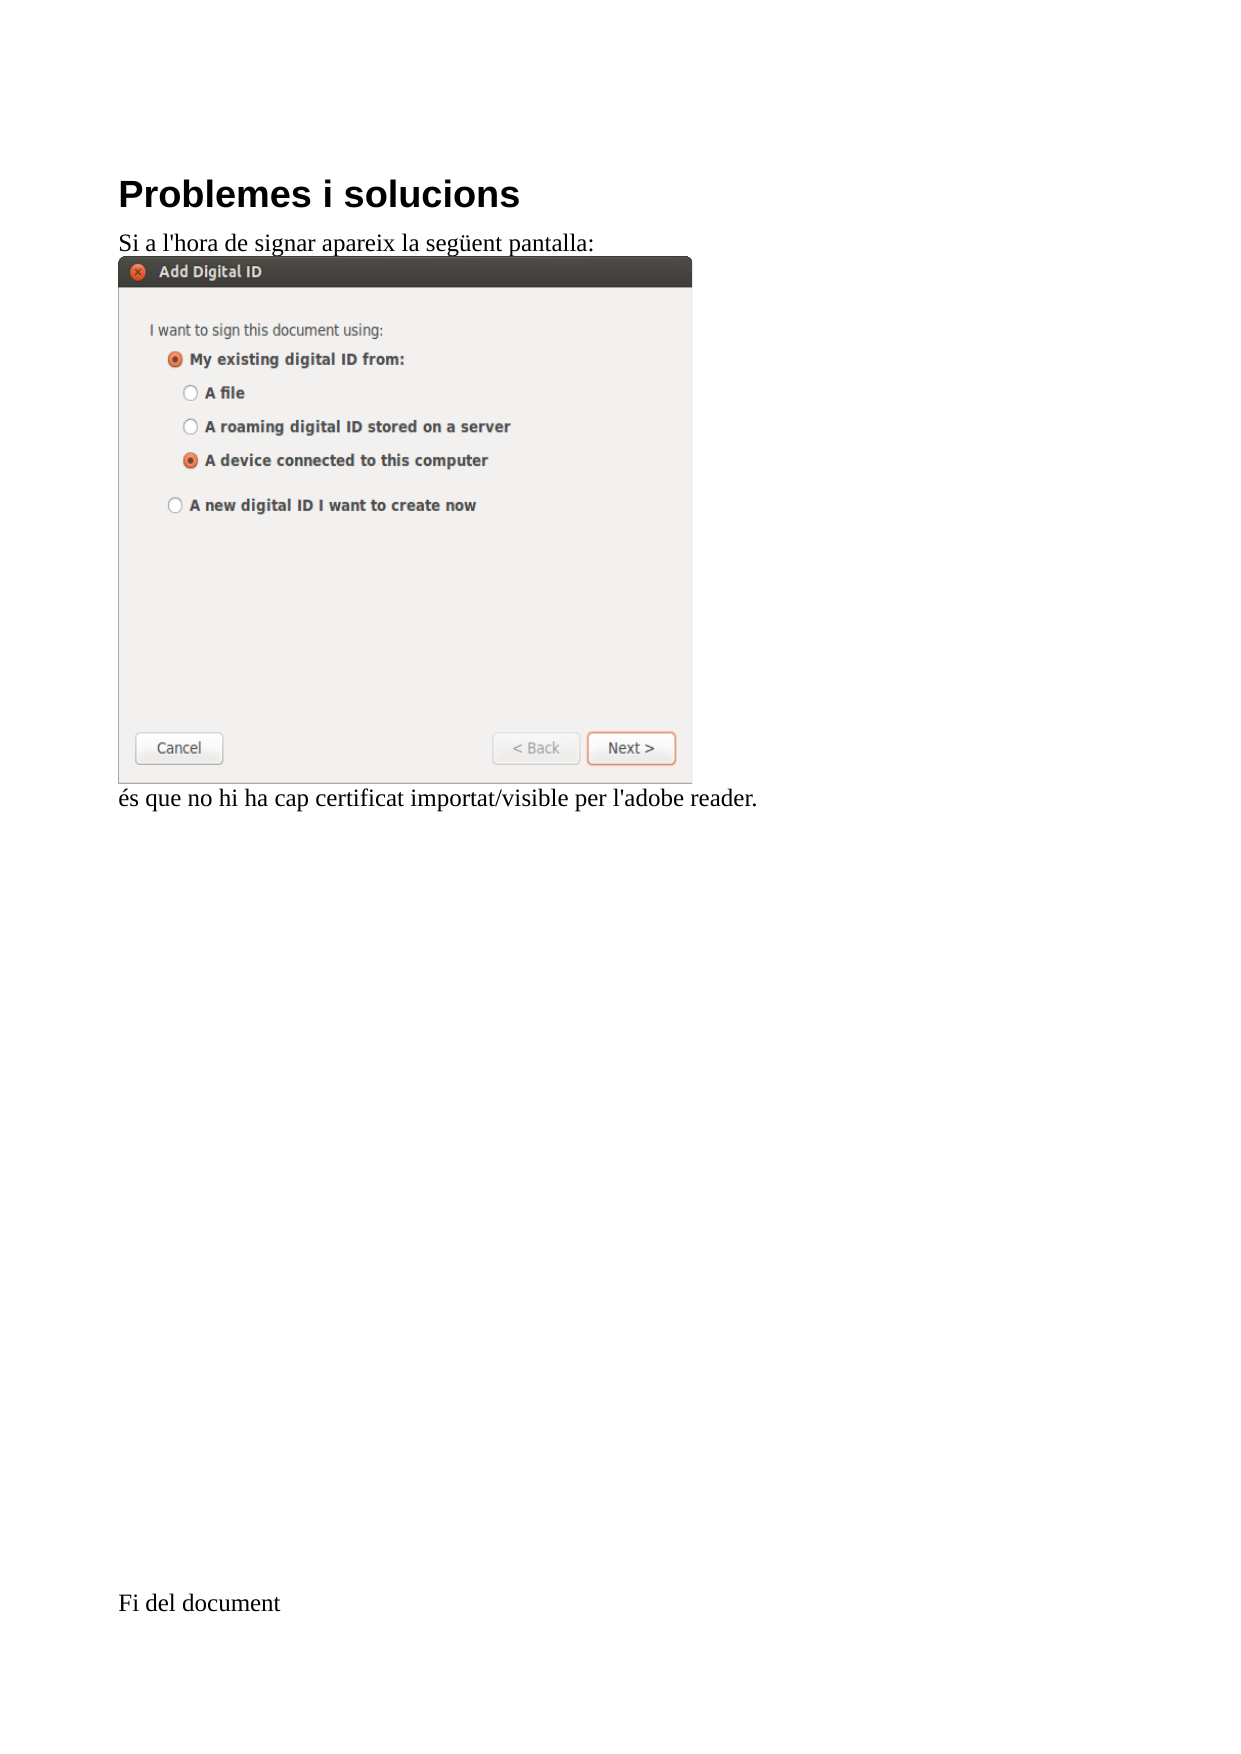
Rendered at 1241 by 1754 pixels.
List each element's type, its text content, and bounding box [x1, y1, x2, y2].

text Si a l'hora de signar apareix la següent pantalla: [118, 228, 1122, 257]
picture [118, 256, 693, 784]
subtitle Problemes i solucions [118, 172, 1122, 216]
text Fi del document [118, 1588, 1122, 1617]
text és que no hi ha cap certificat importat/visible per l'adobe reader. [118, 783, 1122, 812]
